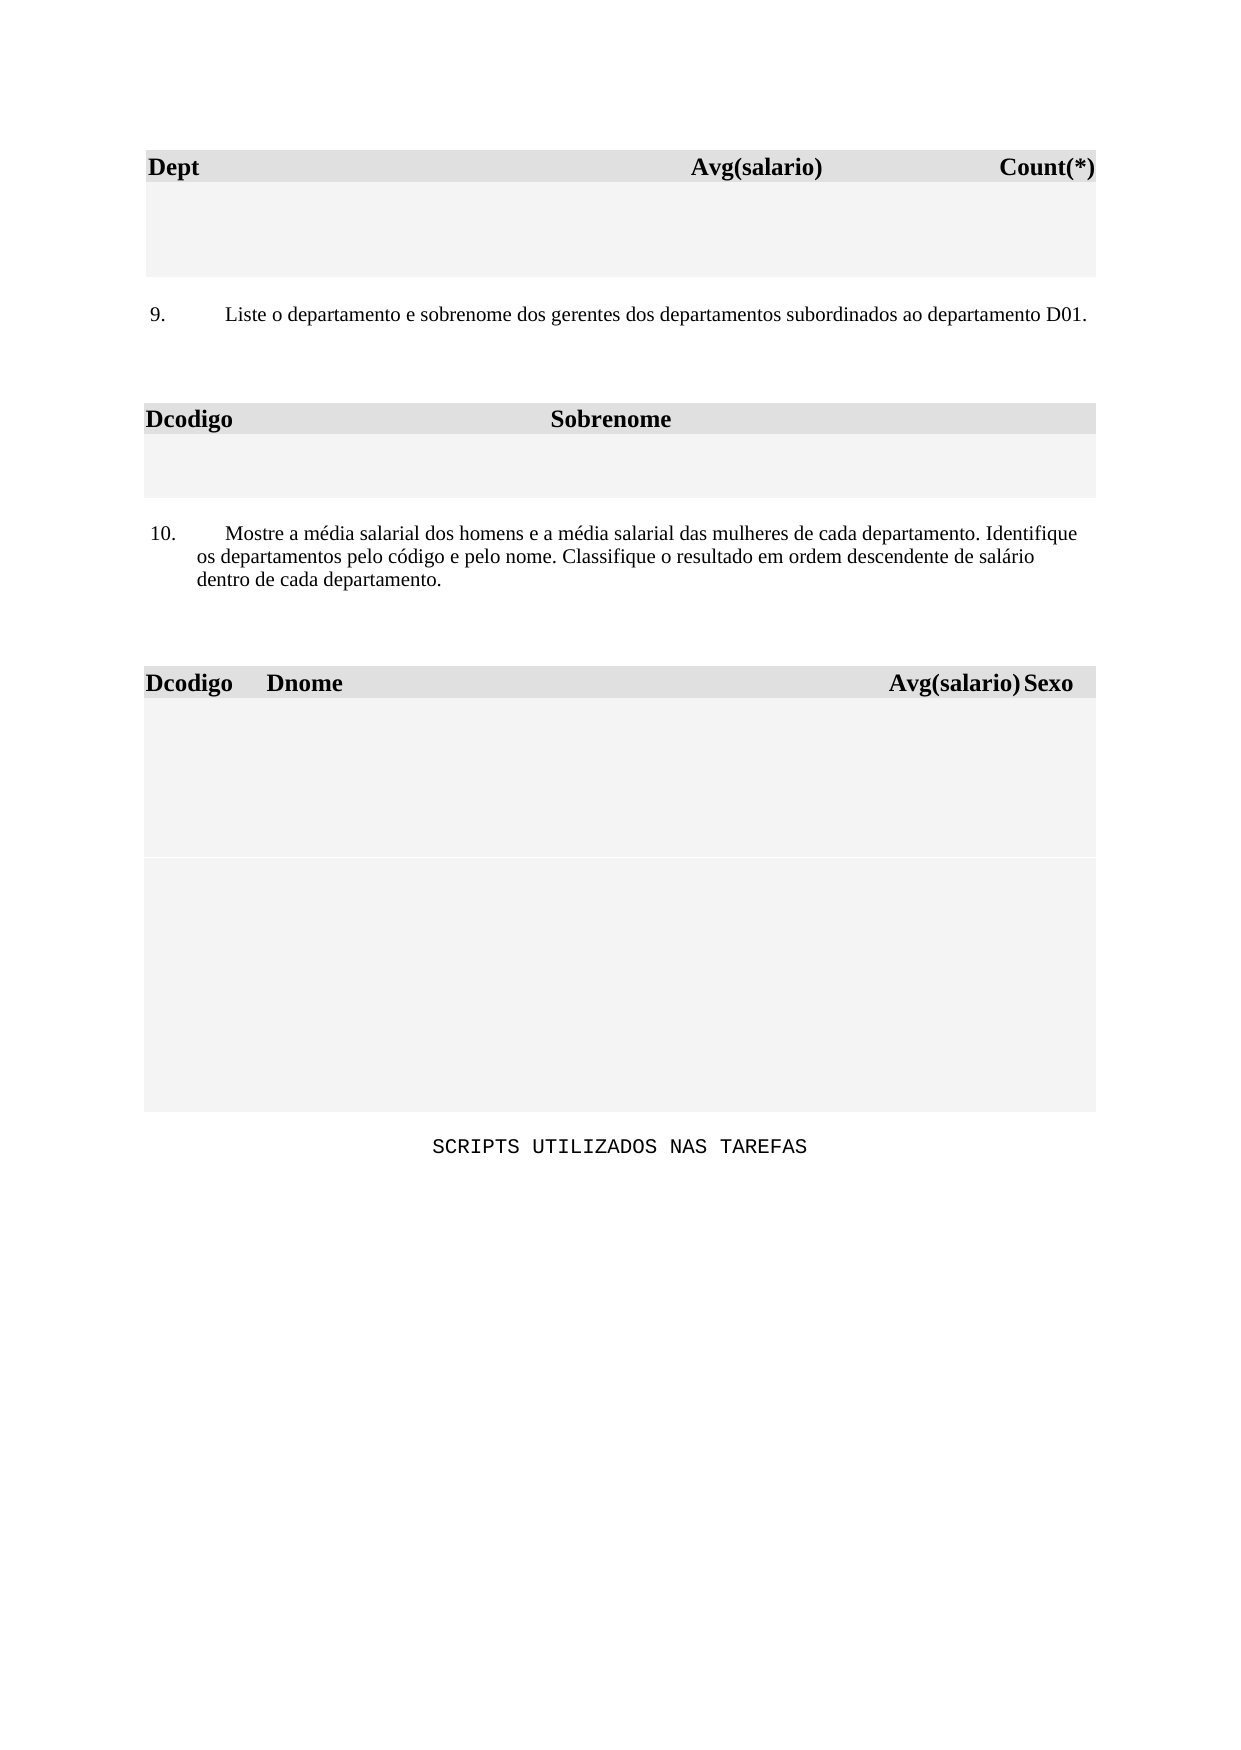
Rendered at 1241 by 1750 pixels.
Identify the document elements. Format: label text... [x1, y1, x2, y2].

table_header Dcodigo [144, 666, 265, 698]
table_cell [265, 698, 771, 730]
table_cell [771, 1049, 1022, 1081]
table_header Dcodigo [144, 403, 549, 434]
table_cell [144, 921, 265, 953]
table_cell [771, 858, 1022, 889]
table_header Sobrenome [549, 403, 1096, 434]
table_cell [771, 698, 1022, 730]
table_header Avg(salario) [298, 150, 824, 182]
table_cell [144, 858, 265, 889]
table_cell [298, 182, 824, 214]
table_cell [265, 762, 771, 794]
table_cell [771, 889, 1022, 921]
table_cell [265, 730, 771, 762]
text 9. Liste o departamento e sobrenome dos gerentes dos departamentos subordinados ao departamento D01. [150, 302, 1089, 326]
table_cell [265, 1049, 771, 1081]
table_cell [265, 889, 771, 921]
table_cell [824, 246, 1096, 277]
table_cell [771, 1017, 1022, 1049]
table_header Dnome [265, 666, 771, 698]
table_cell [146, 246, 298, 277]
table_cell [265, 1081, 771, 1112]
table_header Dept [146, 150, 298, 182]
text 10. Mostre a média salarial dos homens e a média salarial das mulheres de cada departamento. Identifique os departamentos pelo código e pelo nome. Classifique o resultado em ordem descendente de salário dentro de cada departamento. [150, 522, 1089, 591]
table_cell [298, 214, 824, 246]
table_cell [298, 246, 824, 277]
table_cell [144, 826, 265, 857]
table_cell [1022, 1081, 1096, 1112]
table_cell [771, 794, 1022, 826]
table_header Count(*) [824, 150, 1096, 182]
table_cell [144, 698, 265, 730]
table_cell [771, 985, 1022, 1017]
table_cell [146, 214, 298, 246]
table_cell [144, 794, 265, 826]
table_cell [144, 985, 265, 1017]
table_cell [771, 826, 1022, 857]
table_cell [265, 826, 771, 857]
table_cell [265, 858, 771, 889]
table_cell [265, 985, 771, 1017]
table_cell [265, 794, 771, 826]
table_cell [265, 921, 771, 953]
table_cell [1022, 762, 1096, 794]
table_cell [549, 466, 1096, 498]
table_header Avg(salario) [771, 666, 1022, 698]
text SCRIPTS UTILIZADOS NAS TAREFAS [150, 1136, 1089, 1160]
table_cell [771, 1081, 1022, 1112]
table_cell [771, 762, 1022, 794]
table_cell [824, 182, 1096, 214]
table_cell [144, 730, 265, 762]
table_cell [144, 434, 549, 466]
table_cell [1022, 794, 1096, 826]
table_cell [549, 434, 1096, 466]
table_cell [1022, 985, 1096, 1017]
table_cell [144, 889, 265, 921]
table_cell [144, 466, 549, 498]
table_header Sexo [1022, 666, 1096, 698]
table_cell [1022, 1017, 1096, 1049]
table_cell [265, 1017, 771, 1049]
table_cell [146, 182, 298, 214]
table_cell [265, 953, 771, 985]
table_cell [144, 1049, 265, 1081]
table_cell [1022, 826, 1096, 857]
table_cell [771, 953, 1022, 985]
table_cell [771, 730, 1022, 762]
table_cell [144, 1081, 265, 1112]
table_cell [144, 953, 265, 985]
table_cell [1022, 698, 1096, 730]
table_cell [1022, 1049, 1096, 1081]
table_cell [1022, 921, 1096, 953]
table_cell [1022, 858, 1096, 889]
table_cell [144, 1017, 265, 1049]
table_cell [824, 214, 1096, 246]
table_cell [1022, 953, 1096, 985]
table_cell [1022, 730, 1096, 762]
table_cell [1022, 889, 1096, 921]
table_cell [144, 762, 265, 794]
table_cell [771, 921, 1022, 953]
